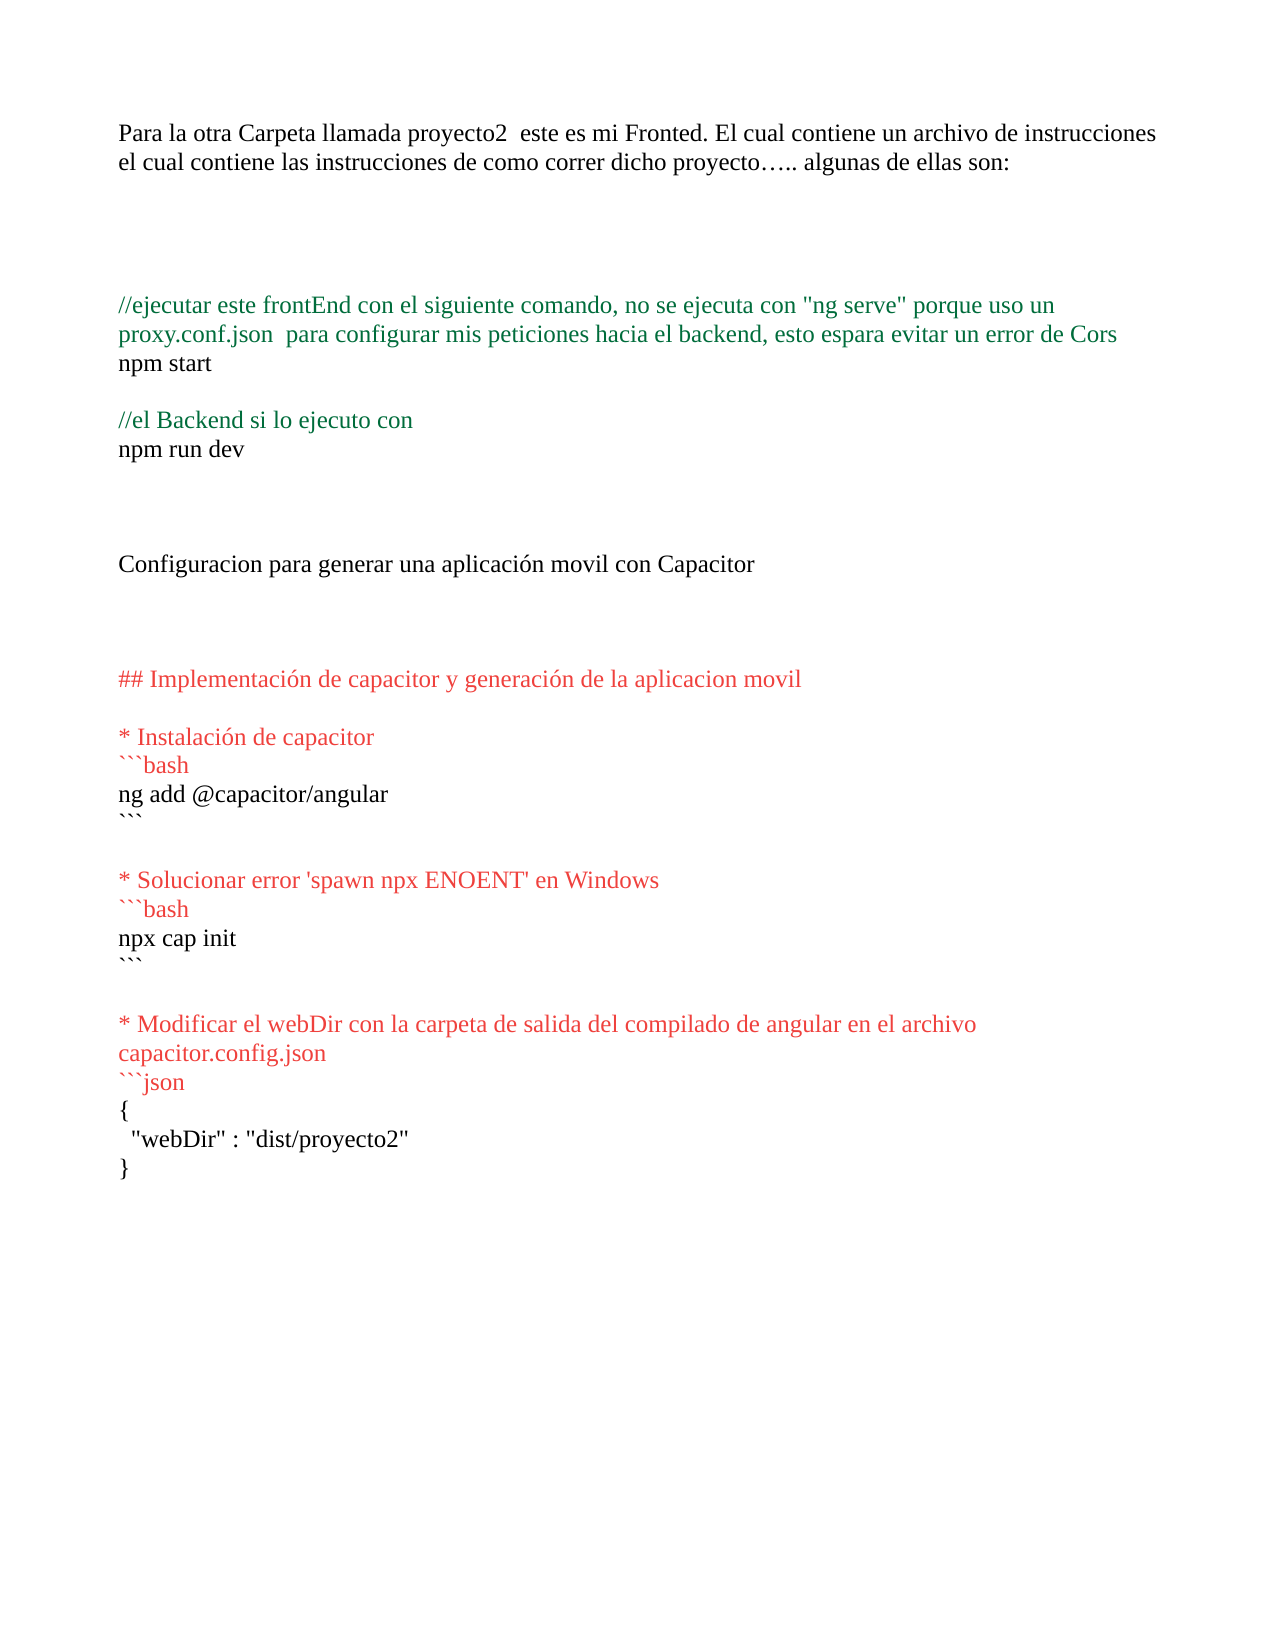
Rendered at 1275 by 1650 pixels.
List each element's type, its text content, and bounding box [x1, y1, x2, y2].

text ng add @capacitor/angular [118, 779, 1157, 808]
text * Instalación de capacitor [118, 722, 1157, 751]
text ```bash [118, 751, 1157, 779]
text "webDir" : "dist/proyecto2" [118, 1124, 1157, 1153]
text Para la otra Carpeta llamada proyecto2 este es mi Fronted. El cual contiene un archivo de instrucciones el cual contiene las instrucciones de como correr dicho proyecto….. algunas de ellas son: [118, 118, 1157, 176]
text ```bash [118, 894, 1157, 923]
text ## Implementación de capacitor y generación de la aplicacion movil [118, 664, 1157, 693]
text npx cap init [118, 923, 1157, 952]
text ``` [118, 952, 1157, 981]
text * Solucionar error 'spawn npx ENOENT' en Windows [118, 866, 1157, 894]
text Configuracion para generar una aplicación movil con Capacitor [118, 549, 1157, 578]
text { [118, 1096, 1157, 1124]
text * Modificar el webDir con la carpeta de salida del compilado de angular en el archivo capacitor.config.json [118, 1009, 1157, 1067]
text npm start [118, 348, 1157, 377]
text } [118, 1153, 1157, 1182]
text npm run dev [118, 434, 1157, 463]
text //ejecutar este frontEnd con el siguiente comando, no se ejecuta con "ng serve" porque uso un proxy.conf.json para configurar mis peticiones hacia el backend, esto espara evitar un error de Cors [118, 291, 1157, 348]
text ```json [118, 1067, 1157, 1096]
text ``` [118, 808, 1157, 837]
text //el Backend si lo ejecuto con [118, 406, 1157, 434]
